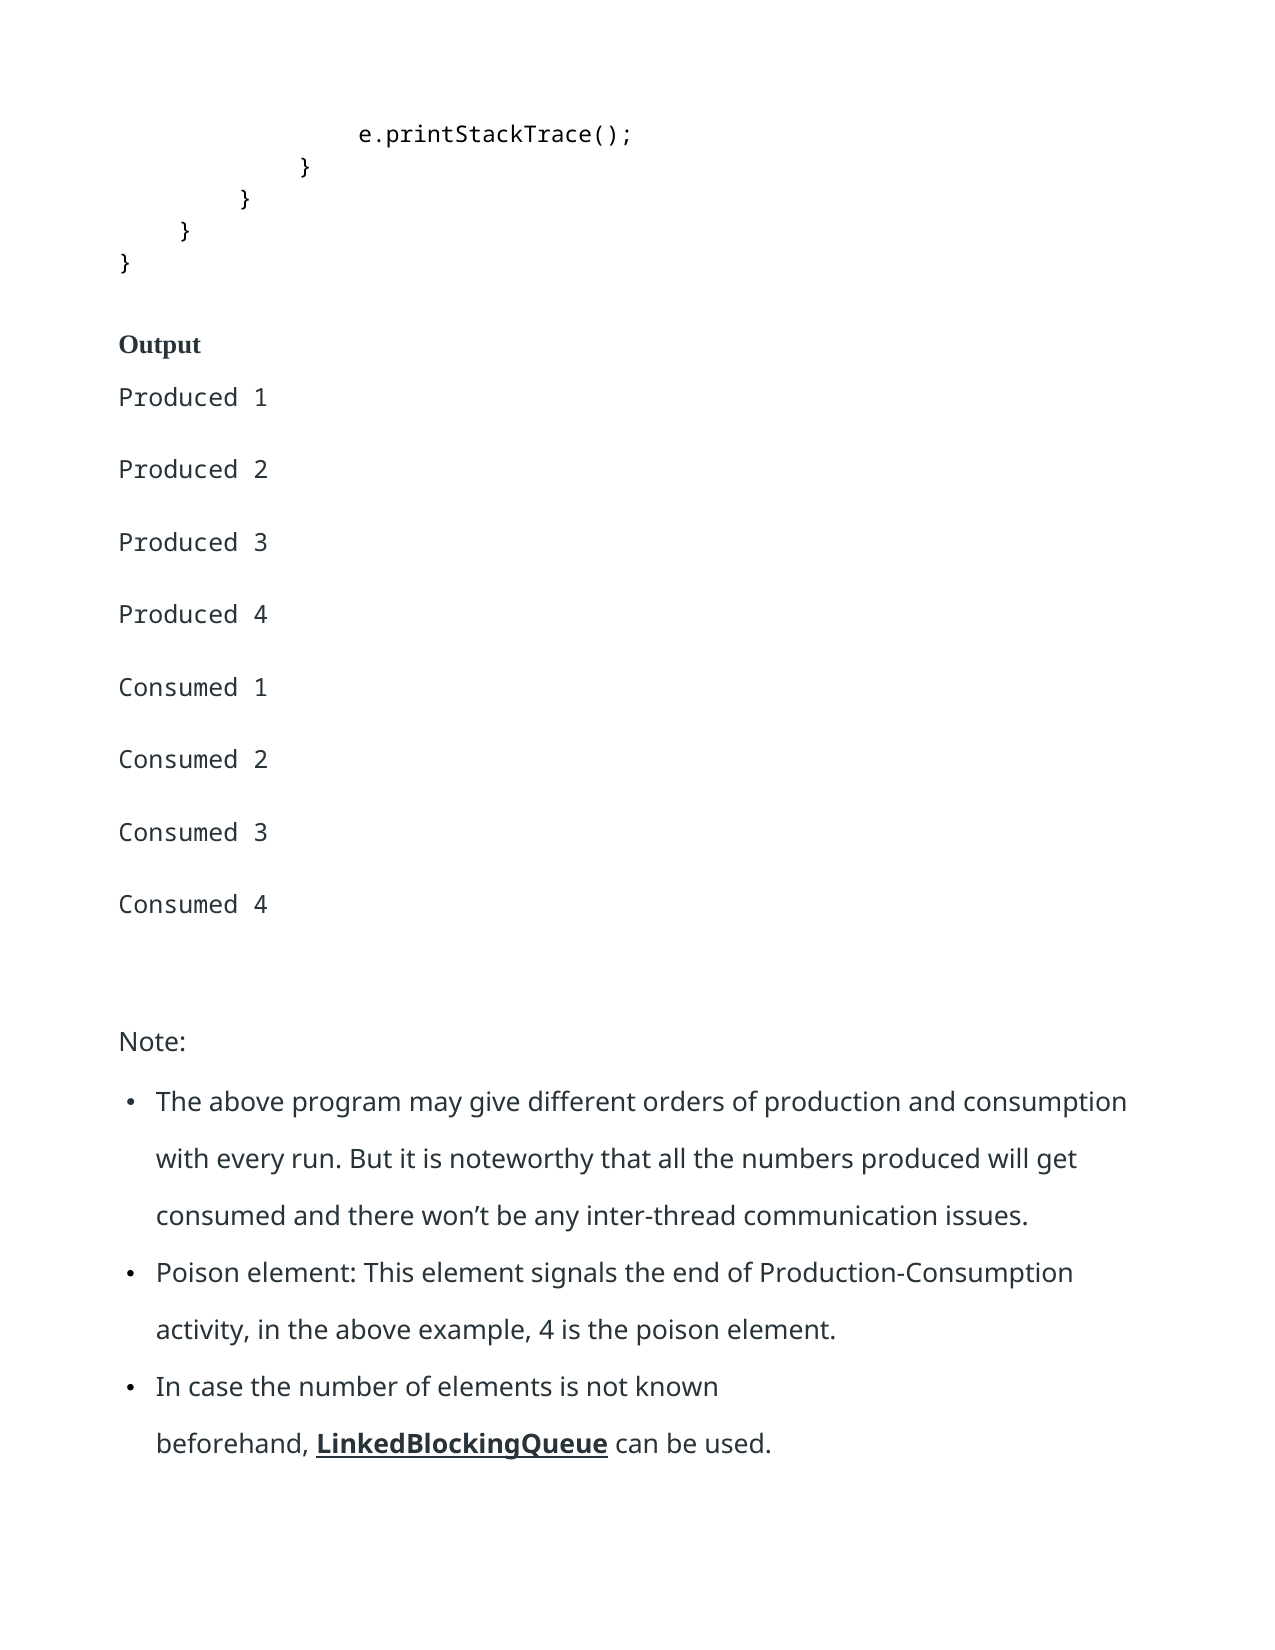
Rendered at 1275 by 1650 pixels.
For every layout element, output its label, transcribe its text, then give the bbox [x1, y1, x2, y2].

text Consumed 3 [118, 814, 1157, 848]
text Produced 3 [118, 524, 1157, 558]
text Consumed 1 [118, 669, 1157, 703]
text Output [118, 328, 1157, 359]
text Consumed 2 [118, 742, 1157, 776]
list The above program may give different orders of production and consumption with every run. But it is noteworthy that all the numbers produced will get consumed and there won’t be any inter-thread communication issues. [156, 1083, 1157, 1233]
table_header e.printStackTrace(); } } } } [118, 118, 898, 277]
text Produced 2 [118, 452, 1157, 486]
list Poison element: This element signals the end of Production-Consumption activity, in the above example, 4 is the poison element. [156, 1254, 1157, 1347]
text Produced 1 [118, 379, 1157, 413]
text Note: [118, 1023, 1157, 1059]
list In case the number of elements is not known beforehand, LinkedBlockingQueue can be used. [156, 1368, 1157, 1462]
text Consumed 4 [118, 887, 1157, 921]
text Produced 4 [118, 597, 1157, 631]
